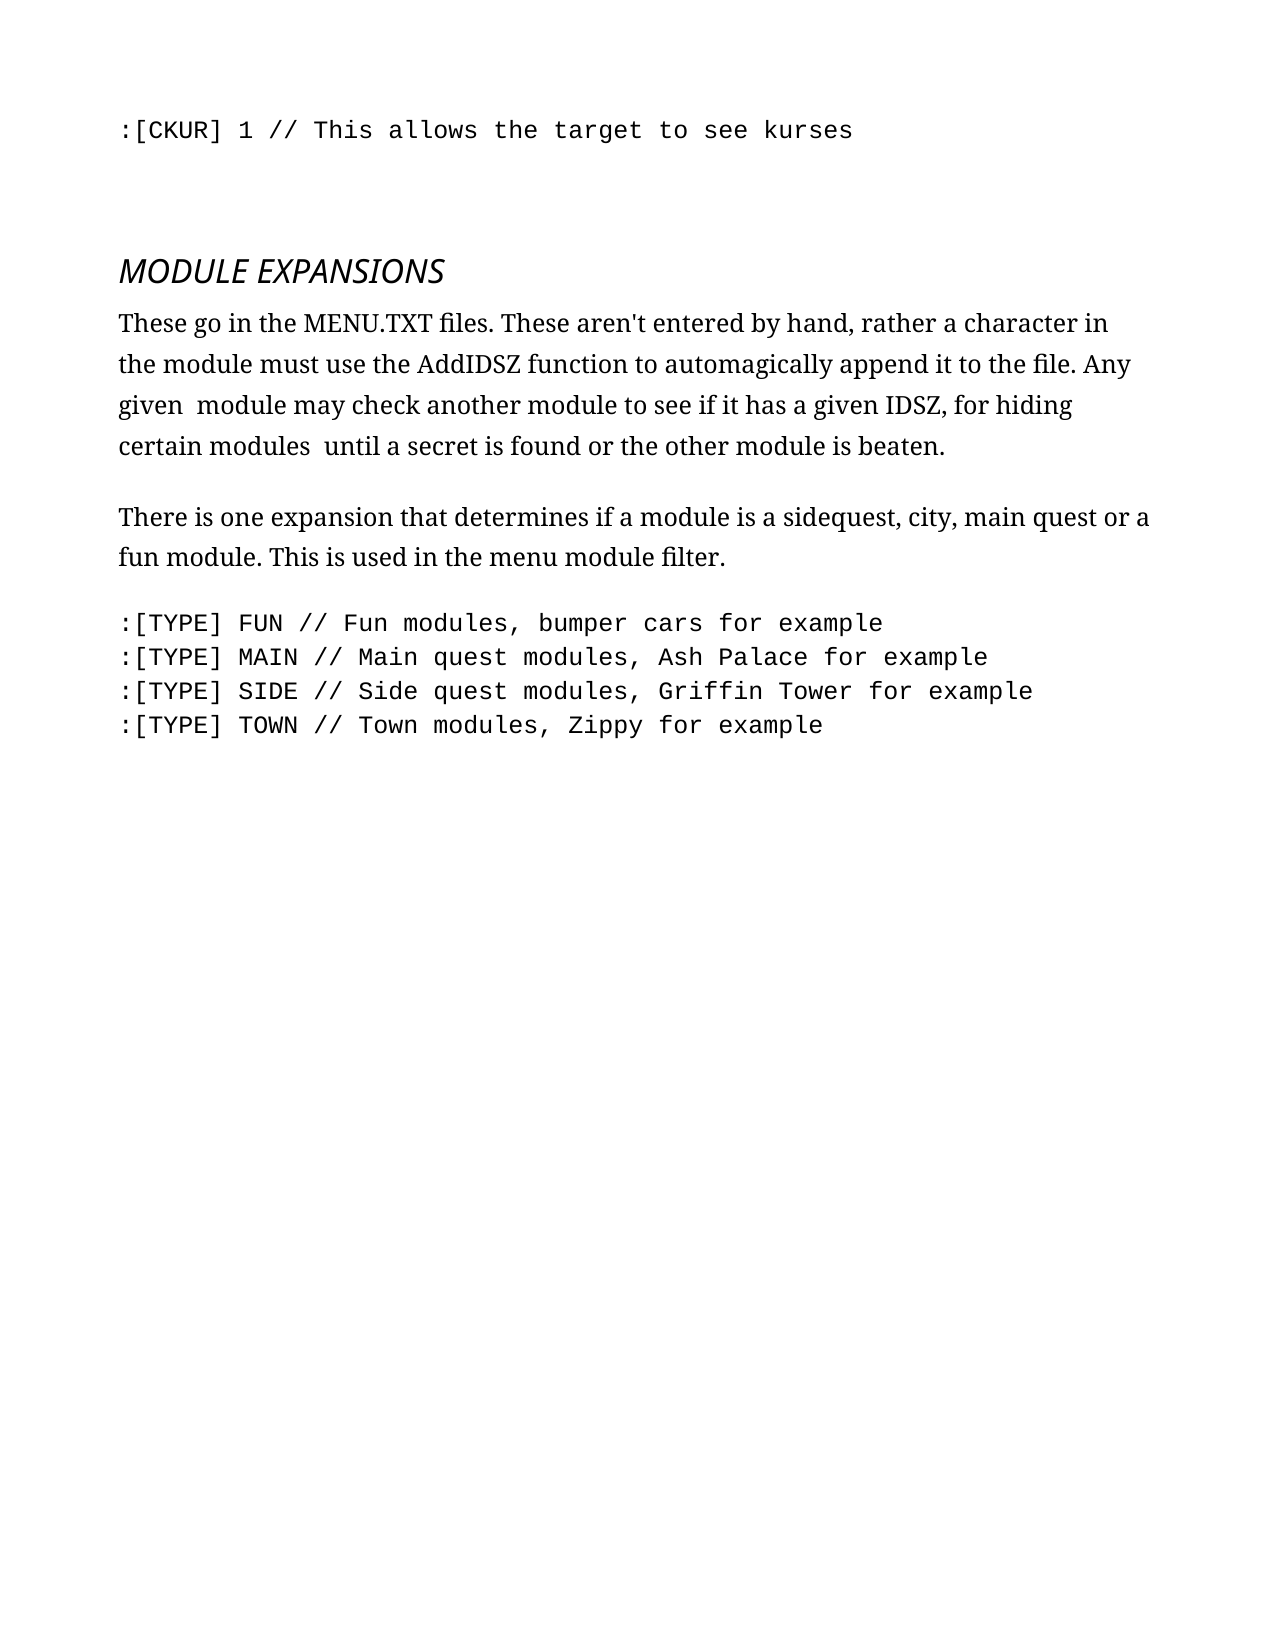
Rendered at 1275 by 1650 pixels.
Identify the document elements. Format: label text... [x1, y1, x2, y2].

text :[TYPE] TOWN // Town modules, Zippy for example [118, 713, 1157, 741]
text These go in the MENU.TXT files. These aren't entered by hand, rather a character in the module must use the AddIDSZ function to automagically append it to the file. Any given module may check another module to see if it has a given IDSZ, for hiding certain modules until a secret is found or the other module is beaten. [118, 306, 1157, 462]
text :[CKUR] 1 // This allows the target to see kurses [118, 118, 1157, 146]
subtitle MODULE EXPANSIONS [118, 248, 1157, 293]
text :[TYPE] SIDE // Side quest modules, Griffin Tower for example [118, 679, 1157, 707]
text :[TYPE] FUN // Fun modules, bumper cars for example [118, 611, 1157, 639]
text There is one expansion that determines if a module is a sidequest, city, main quest or a fun module. This is used in the menu module filter. [118, 499, 1157, 574]
text :[TYPE] MAIN // Main quest modules, Ash Palace for example [118, 645, 1157, 673]
